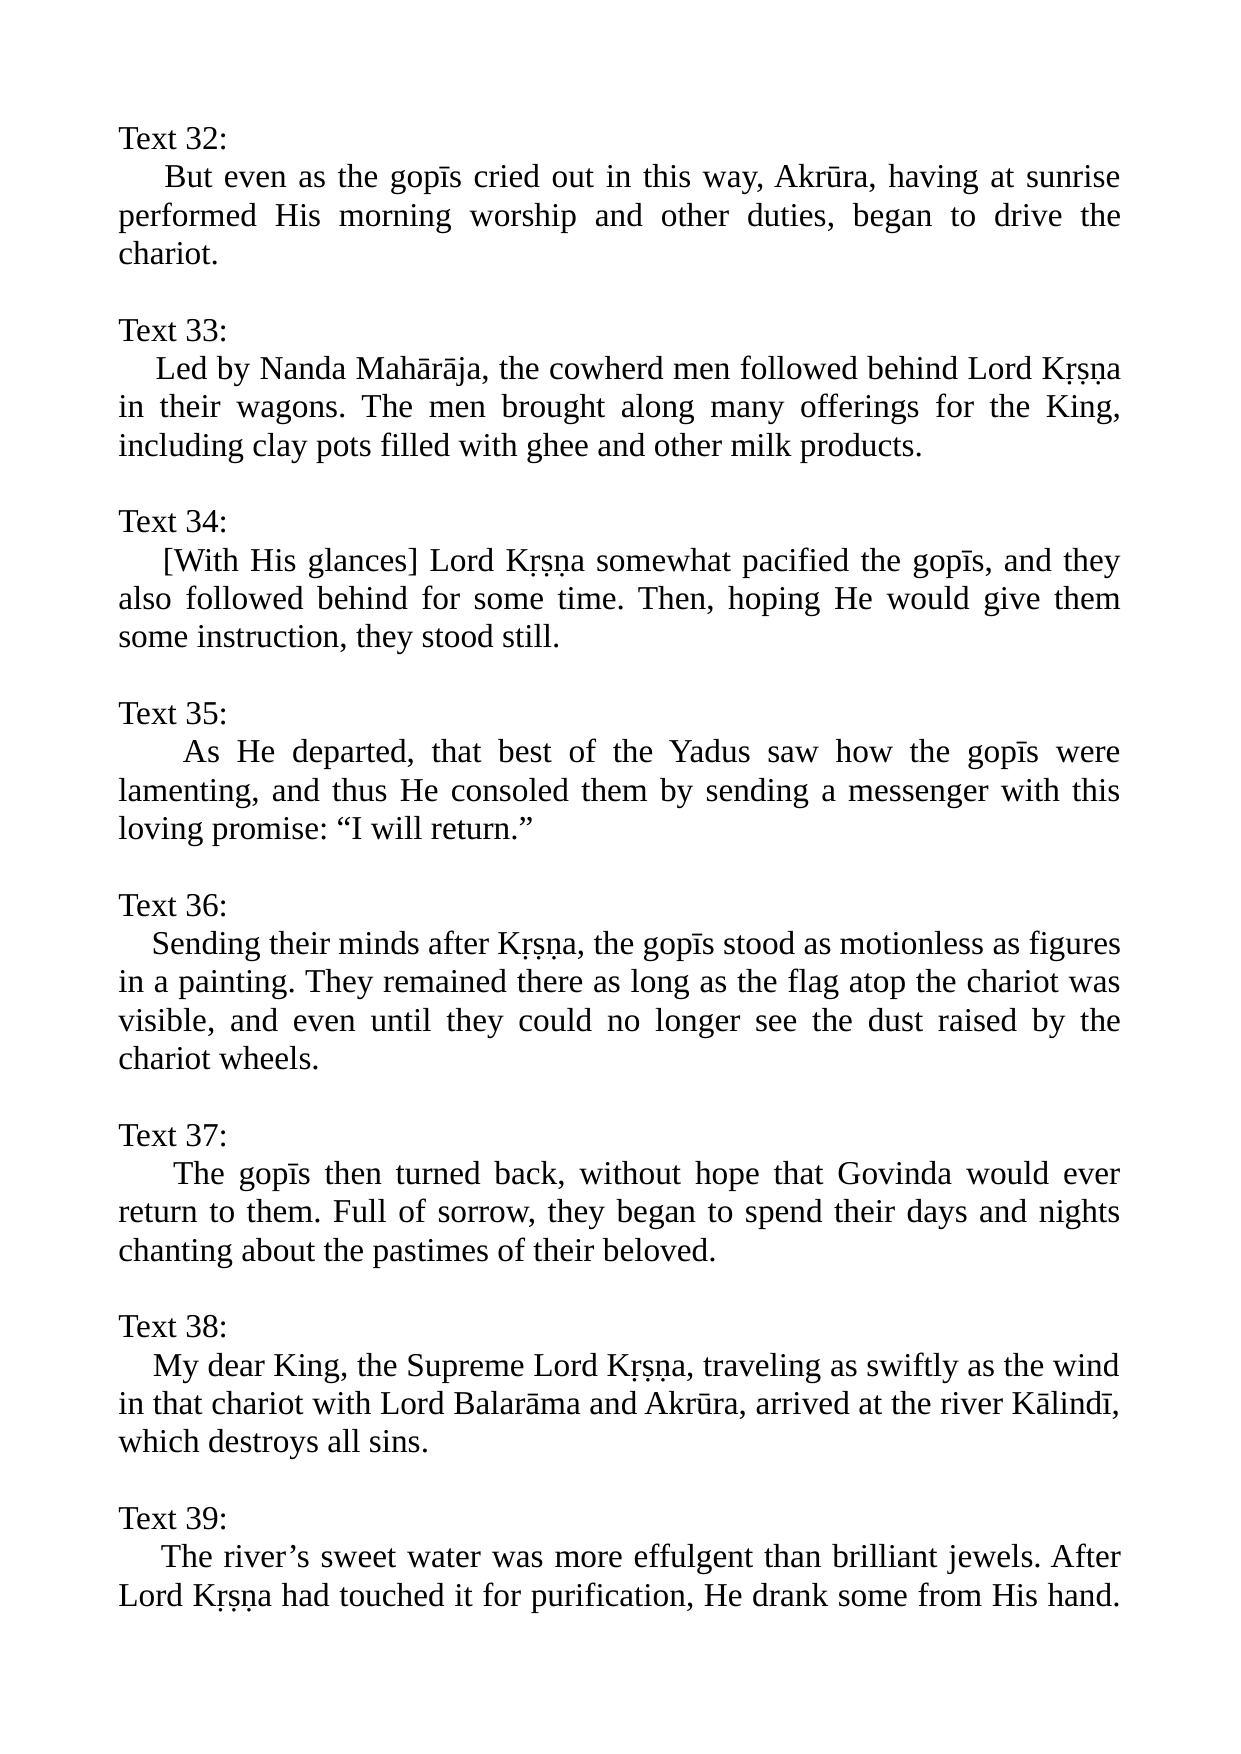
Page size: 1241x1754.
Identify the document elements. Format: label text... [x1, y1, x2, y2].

text Sending their minds after Kṛṣṇa, the gopīs stood as motionless as figures in a painting. They remained there as long as the flag atop the chariot was visible, and even until they could no longer see the dust raised by the chariot wheels. [118, 923, 1122, 1076]
text Led by Nanda Mahārāja, the cowherd men followed behind Lord Kṛṣṇa in their wagons. The men brought along many offerings for the King, including clay pots filled with ghee and other milk products. [118, 348, 1122, 463]
text [With His glances] Lord Kṛṣṇa somewhat pacified the gopīs, and they also followed behind for some time. Then, hoping He would give them some instruction, they stood still. [118, 540, 1122, 655]
text The river’s sweet water was more effulgent than brilliant jewels. After Lord Kṛṣṇa had touched it for purification, He drank some from His hand. [118, 1536, 1122, 1613]
text As He departed, that best of the Yadus saw how the gopīs were lamenting, and thus He consoled them by sending a messenger with this loving promise: “I will return.” [118, 731, 1122, 846]
text Text 36: [118, 885, 1122, 923]
text Text 39: [118, 1498, 1122, 1536]
text The gopīs then turned back, without hope that Govinda would ever return to them. Full of sorrow, they began to spend their days and nights chanting about the pastimes of their beloved. [118, 1153, 1122, 1268]
text Text 34: [118, 501, 1122, 540]
text Text 32: [118, 118, 1122, 156]
text My dear King, the Supreme Lord Kṛṣṇa, traveling as swiftly as the wind in that chariot with Lord Balarāma and Akrūra, arrived at the river Kālindī, which destroys all sins. [118, 1345, 1122, 1460]
text Text 33: [118, 310, 1122, 348]
text Text 37: [118, 1115, 1122, 1153]
text Text 38: [118, 1306, 1122, 1345]
text Text 35: [118, 693, 1122, 731]
text But even as the gopīs cried out in this way, Akrūra, having at sunrise performed His morning worship and other duties, began to drive the chariot. [118, 156, 1122, 271]
